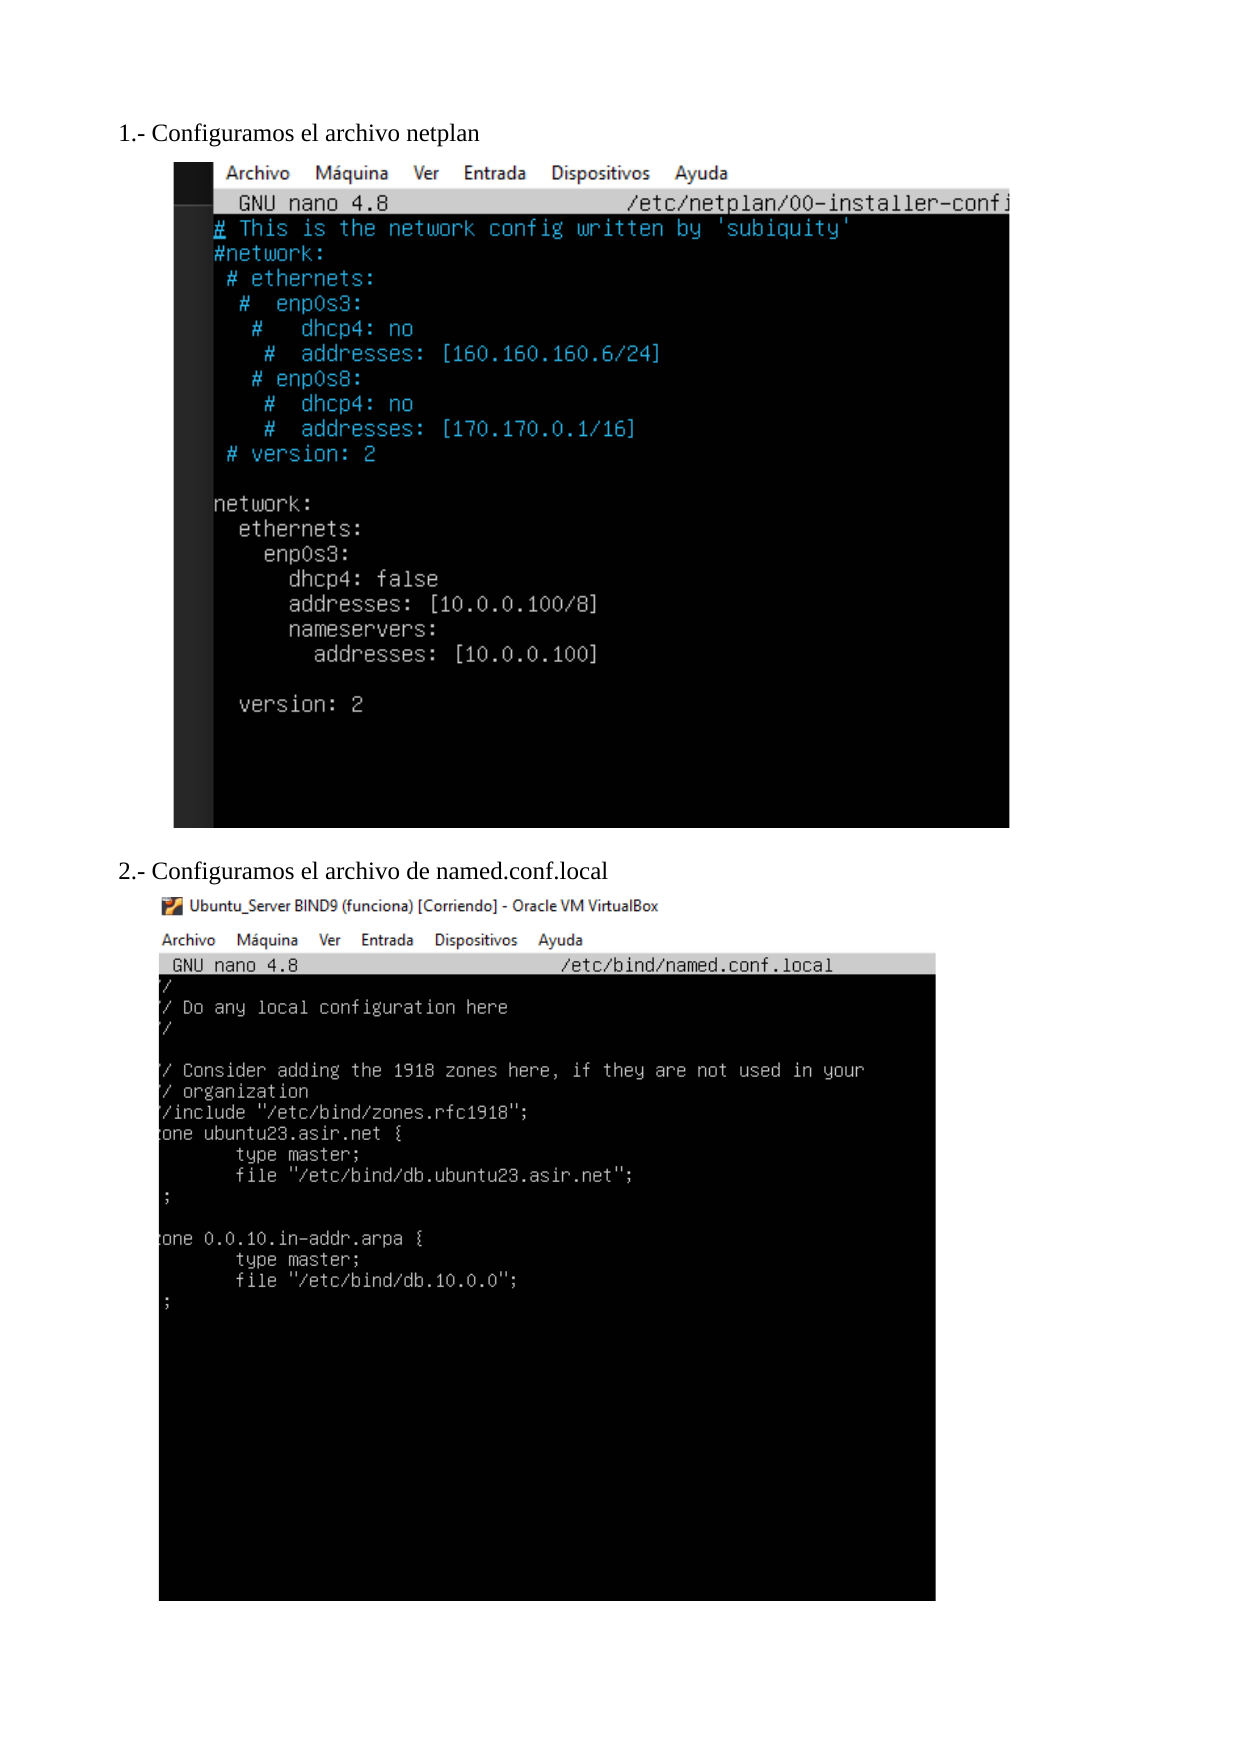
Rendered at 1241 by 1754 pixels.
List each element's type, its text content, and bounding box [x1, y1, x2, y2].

text 2.- Configuramos el archivo de named.conf.local [118, 856, 1122, 885]
picture [173, 162, 1010, 828]
picture [158, 897, 936, 1601]
text 1.- Configuramos el archivo netplan [118, 118, 1122, 147]
